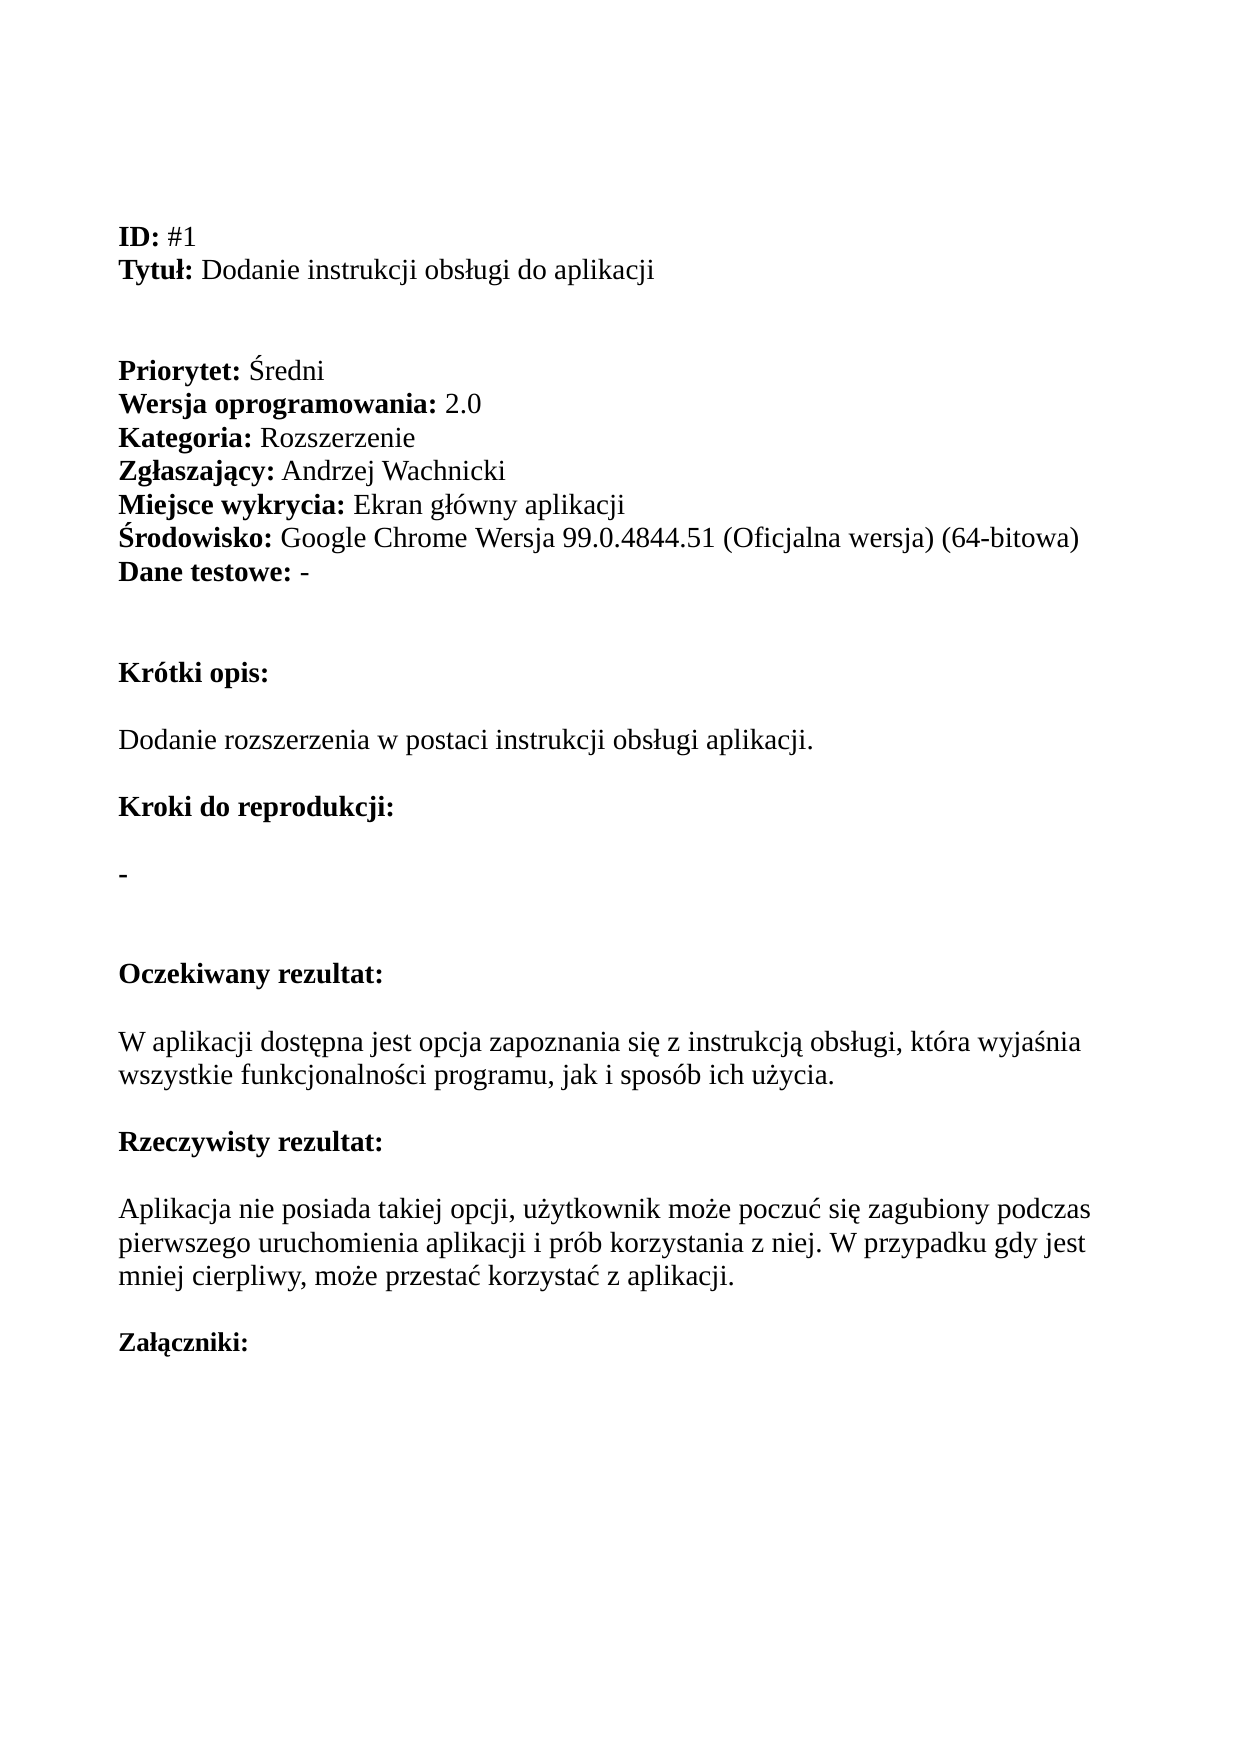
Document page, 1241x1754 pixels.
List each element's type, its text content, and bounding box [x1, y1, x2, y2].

text Priorytet: Średni [118, 353, 1122, 386]
text Kategoria: Rozszerzenie [118, 420, 1122, 453]
text Załączniki: [118, 1326, 1122, 1357]
text Aplikacja nie posiada takiej opcji, użytkownik może poczuć się zagubiony podczas pierwszego uruchomienia aplikacji i prób korzystania z niej. W przypadku gdy jest mniej cierpliwy, może przestać korzystać z aplikacji. [118, 1191, 1122, 1292]
text Środowisko: Google Chrome Wersja 99.0.4844.51 (Oficjalna wersja) (64-bitowa) [118, 521, 1122, 554]
text Oczekiwany rezultat: [118, 957, 1122, 990]
text Dane testowe: - [118, 554, 1122, 588]
text - [118, 856, 1122, 889]
text Zgłaszający: Andrzej Wachnicki [118, 453, 1122, 487]
text Wersja oprogramowania: 2.0 [118, 386, 1122, 420]
text Miejsce wykrycia: Ekran główny aplikacji [118, 487, 1122, 521]
text W aplikacji dostępna jest opcja zapoznania się z instrukcją obsługi, która wyjaśnia wszystkie funkcjonalności programu, jak i sposób ich użycia. [118, 1024, 1122, 1091]
text Dodanie rozszerzenia w postaci instrukcji obsługi aplikacji. [118, 722, 1122, 755]
text Tytuł: Dodanie instrukcji obsługi do aplikacji [118, 252, 1122, 286]
text Kroki do reprodukcji: [118, 789, 1122, 822]
text Rzeczywisty rezultat: [118, 1124, 1122, 1158]
text ID: #1 [118, 219, 1122, 252]
text Krótki opis: [118, 655, 1122, 688]
